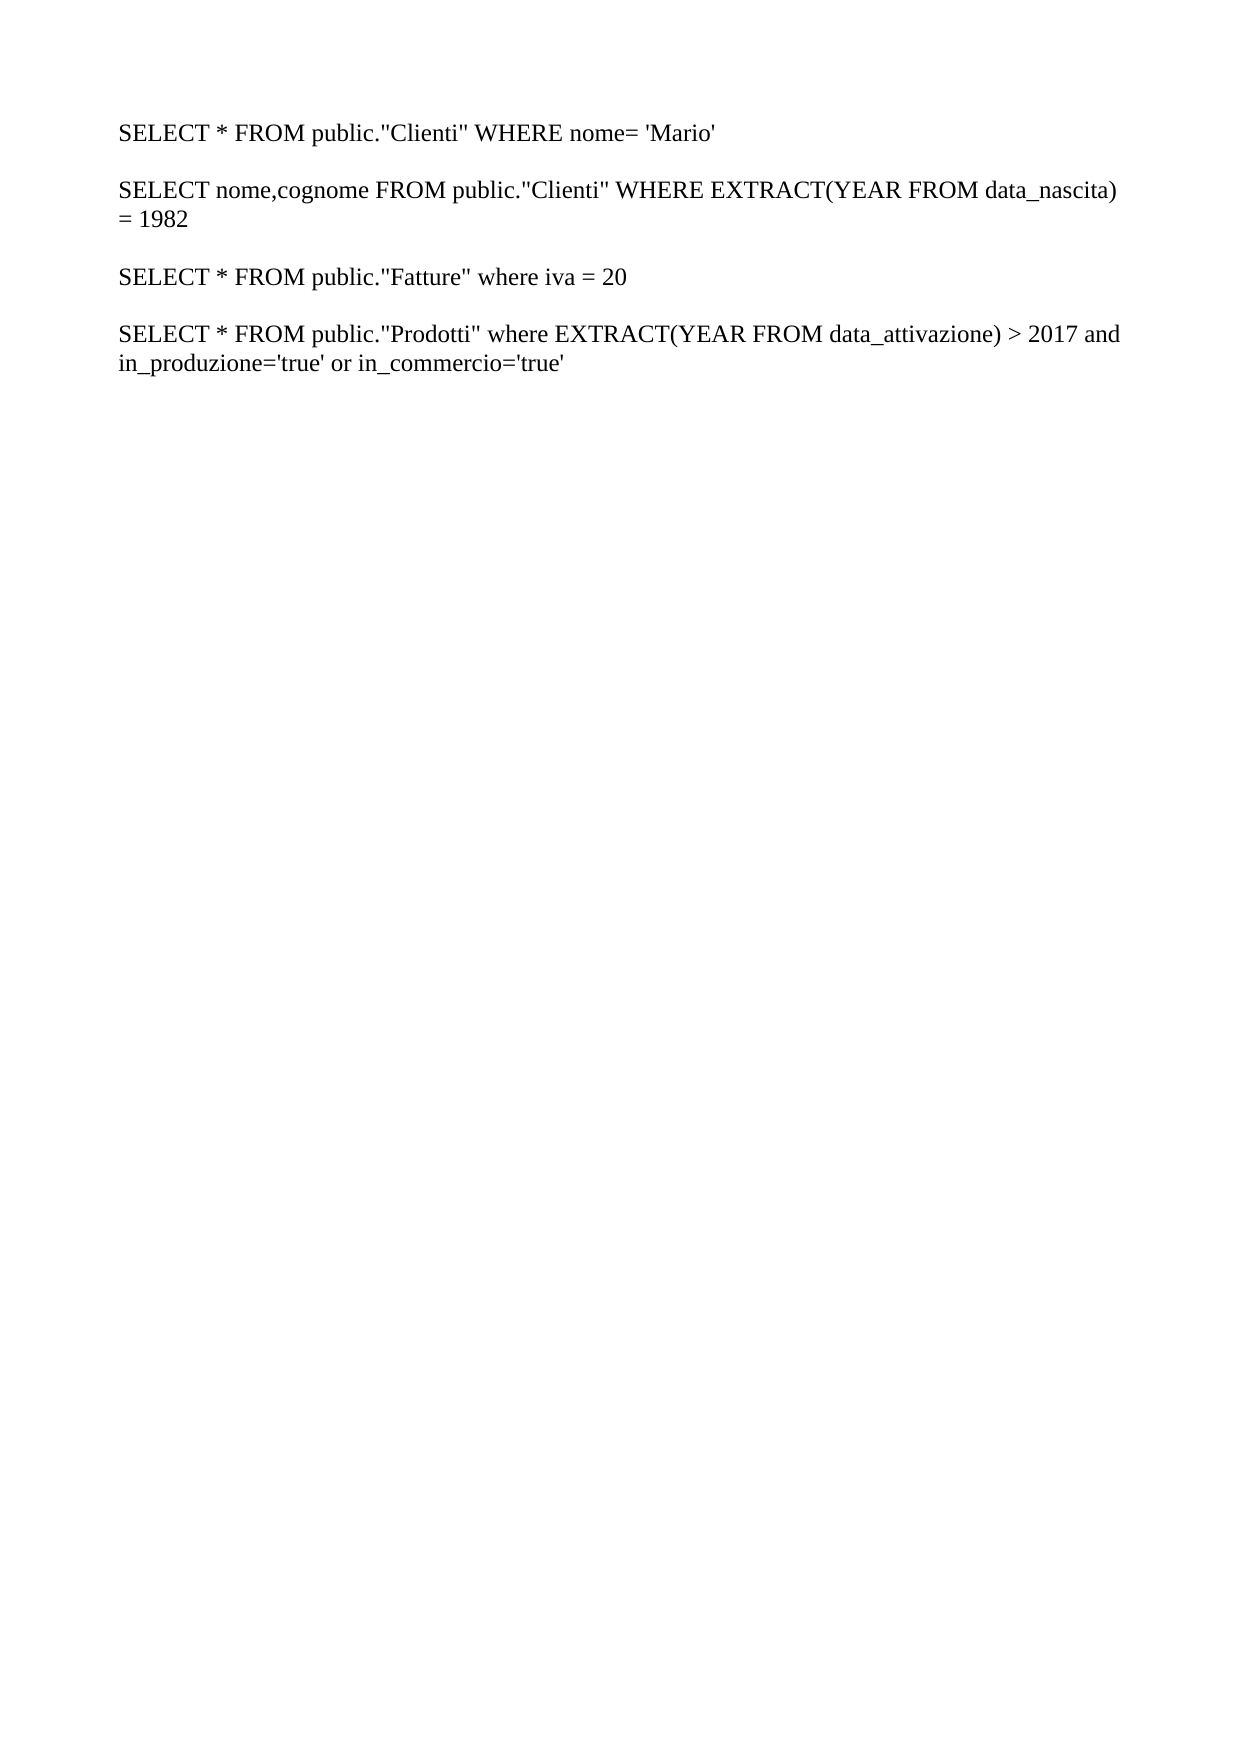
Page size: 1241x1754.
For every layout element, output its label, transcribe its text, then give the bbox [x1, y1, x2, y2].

text SELECT * FROM public."Fatture" where iva = 20 [118, 262, 1122, 291]
text SELECT nome,cognome FROM public."Clienti" WHERE EXTRACT(YEAR FROM data_nascita) = 1982 [118, 176, 1122, 233]
text SELECT * FROM public."Clienti" WHERE nome= 'Mario' [118, 118, 1122, 147]
text SELECT * FROM public."Prodotti" where EXTRACT(YEAR FROM data_attivazione) > 2017 and in_produzione='true' or in_commercio='true' [118, 319, 1122, 377]
